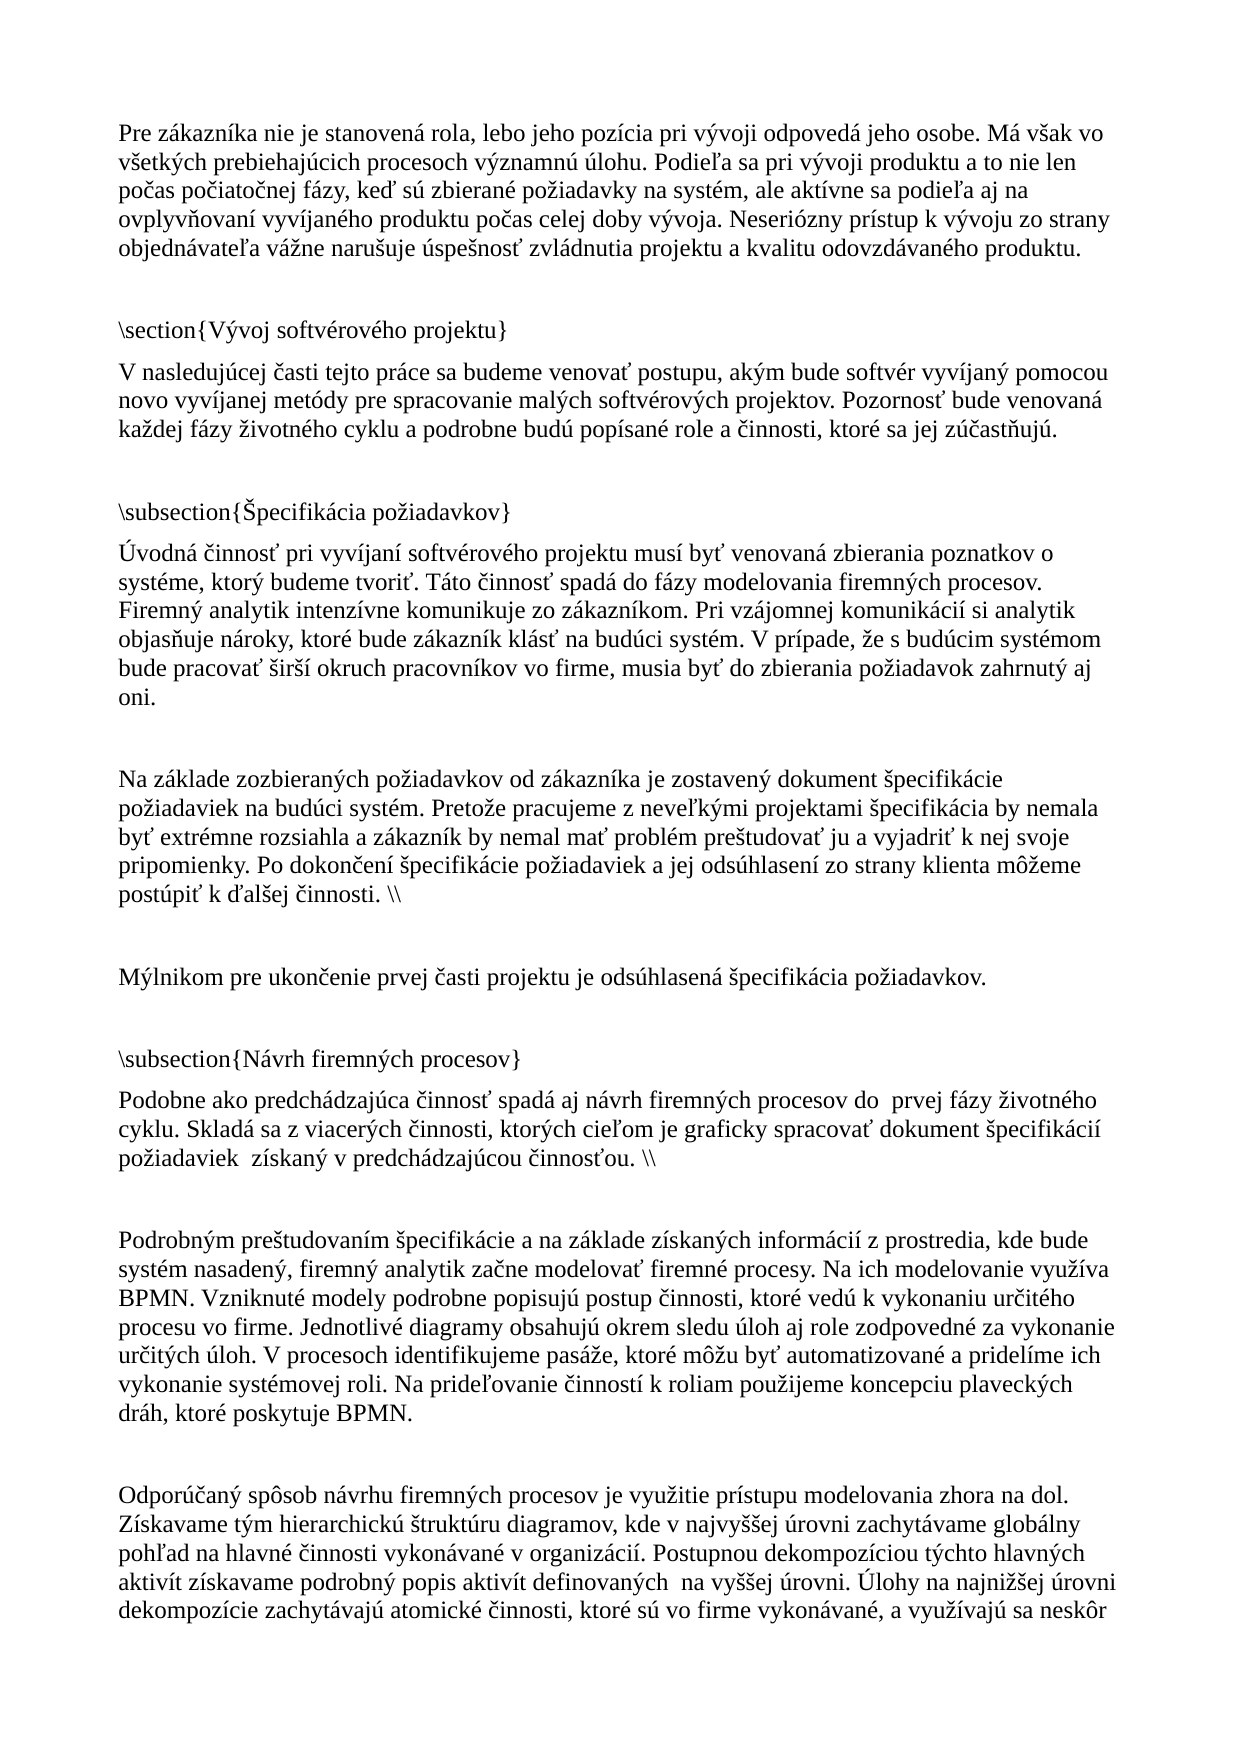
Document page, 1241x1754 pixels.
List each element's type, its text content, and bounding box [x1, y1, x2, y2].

text Podrobným preštudovaním špecifikácie a na základe získaných informácií z prostredia, kde bude systém nasadený, firemný analytik začne modelovať firemné procesy. Na ich modelovanie využíva BPMN. Vzniknuté modely podrobne popisujú postup činnosti, ktoré vedú k vykonaniu určitého procesu vo firme. Jednotlivé diagramy obsahujú okrem sledu úloh aj role zodpovedné za vykonanie určitých úloh. V procesoch identifikujeme pasáže, ktoré môžu byť automatizované a pridelíme ich vykonanie systémovej roli. Na prideľovanie činností k roliam použijeme koncepciu plaveckých dráh, ktoré poskytuje BPMN. [118, 1226, 1122, 1427]
text \section{Vývoj softvérového projektu} [118, 316, 1122, 344]
text V nasledujúcej časti tejto práce sa budeme venovať postupu, akým bude softvér vyvíjaný pomocou novo vyvíjanej metódy pre spracovanie malých softvérových projektov. Pozornosť bude venovaná každej fázy životného cyklu a podrobne budú popísané role a činnosti, ktoré sa jej zúčastňujú. [118, 357, 1122, 443]
text Mýlnikom pre ukončenie prvej časti projektu je odsúhlasená špecifikácia požiadavkov. [118, 962, 1122, 991]
text Podobne ako predchádzajúca činnosť spadá aj návrh firemných procesov do prvej fázy životného cyklu. Skladá sa z viacerých činnosti, ktorých cieľom je graficky spracovať dokument špecifikácií požiadaviek získaný v predchádzajúcou činnosťou. \\ [118, 1086, 1122, 1172]
text \subsection{Špecifikácia požiadavkov} [118, 497, 1122, 526]
text Odporúčaný spôsob návrhu firemných procesov je využitie prístupu modelovania zhora na dol. Získavame tým hierarchickú štruktúru diagramov, kde v najvyššej úrovni zachytávame globálny pohľad na hlavné činnosti vykonávané v organizácií. Postupnou dekompozíciou týchto hlavných aktivít získavame podrobný popis aktivít definovaných na vyššej úrovni. Úlohy na najnižšej úrovni dekompozície zachytávajú atomické činnosti, ktoré sú vo firme vykonávané, a využívajú sa neskôr [118, 1481, 1122, 1624]
text Na základe zozbieraných požiadavkov od zákazníka je zostavený dokument špecifikácie požiadaviek na budúci systém. Pretože pracujeme z neveľkými projektami špecifikácia by nemala byť extrémne rozsiahla a zákazník by nemal mať problém preštudovať ju a vyjadriť k nej svoje pripomienky. Po dokončení špecifikácie požiadaviek a jej odsúhlasení zo strany klienta môžeme postúpiť k ďalšej činnosti. \\ [118, 764, 1122, 908]
text Úvodná činnosť pri vyvíjaní softvérového projektu musí byť venovaná zbierania poznatkov o systéme, ktorý budeme tvoriť. Táto činnosť spadá do fázy modelovania firemných procesov. Firemný analytik intenzívne komunikuje zo zákazníkom. Pri vzájomnej komunikácií si analytik objasňuje nároky, ktoré bude zákazník klásť na budúci systém. V prípade, že s budúcim systémom bude pracovať širší okruch pracovníkov vo firme, musia byť do zbierania požiadavok zahrnutý aj oni. [118, 538, 1122, 711]
text \subsection{Návrh firemných procesov} [118, 1044, 1122, 1073]
text Pre zákazníka nie je stanovená rola, lebo jeho pozícia pri vývoji odpovedá jeho osobe. Má však vo všetkých prebiehajúcich procesoch významnú úlohu. Podieľa sa pri vývoji produktu a to nie len počas počiatočnej fázy, keď sú zbierané požiadavky na systém, ale aktívne sa podieľa aj na ovplyvňovaní vyvíjaného produktu počas celej doby vývoja. Neseriózny prístup k vývoju zo strany objednávateľa vážne narušuje úspešnosť zvládnutia projektu a kvalitu odovzdávaného produktu. [118, 118, 1122, 262]
